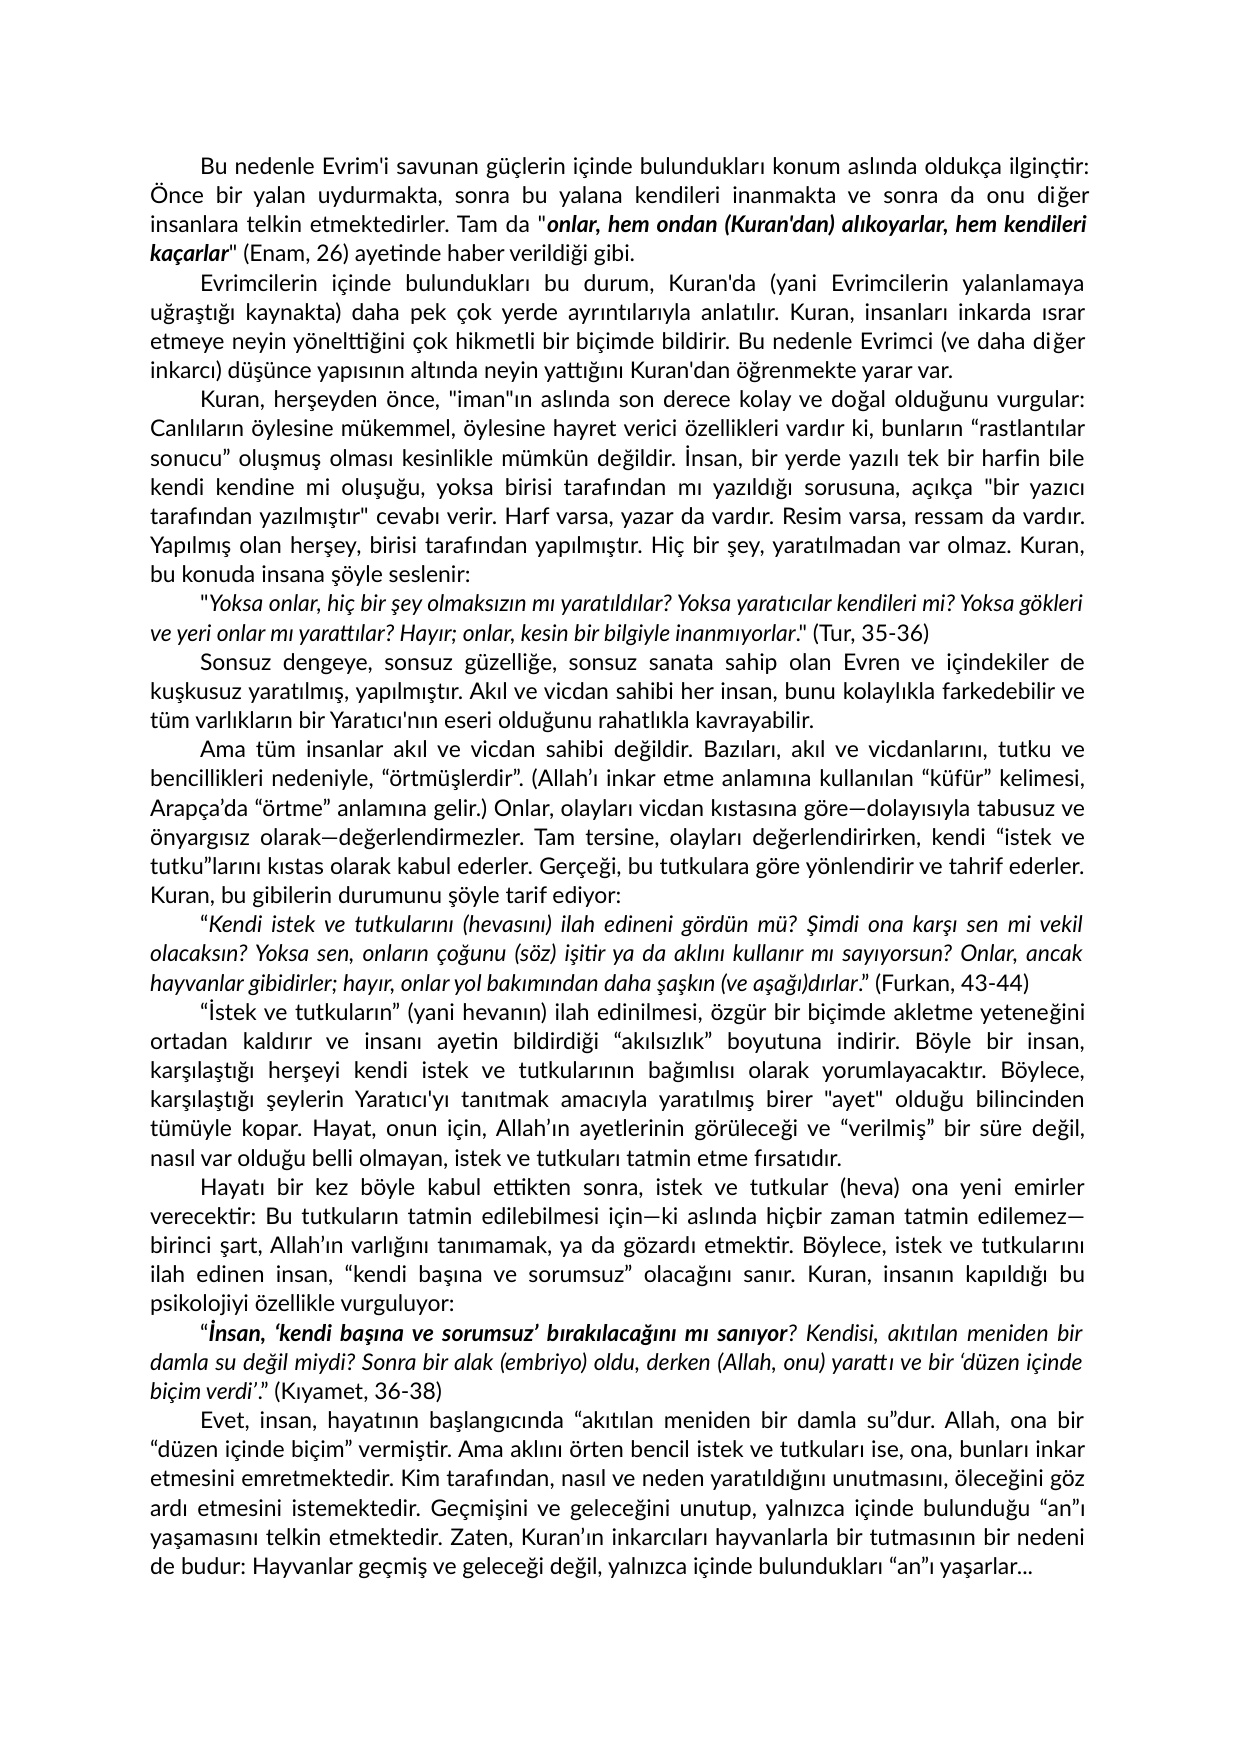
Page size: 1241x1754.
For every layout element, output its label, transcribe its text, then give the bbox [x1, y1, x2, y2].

text Sonsuz dengeye, sonsuz güzelliğe, sonsuz sanata sahip olan Evren ve içindekiler de kuşkusuz yaratılmış, yapılmıştır. Akıl ve vicdan sahibi her insan, bunu kolaylıkla farkedebilir ve tüm varlıkların bir Yaratıcı'nın eseri olduğunu rahatlıkla kavrayabilir. [150, 646, 1085, 733]
text "Yoksa onlar, hiç bir şey olmaksızın mı yaratıldılar? Yoksa yaratıcılar kendileri mi? Yoksa gökleri ve yeri onlar mı yarattılar? Hayır; onlar, kesin bir bilgiyle inanmıyorlar." (Tur, 35-36) [150, 587, 1085, 646]
text “İstek ve tutkuların” (yani hevanın) ilah edinilmesi, özgür bir biçimde akletme yeteneğini ortadan kaldırır ve insanı ayetin bildirdiği “akılsızlık” boyutuna indirir. Böyle bir insan, karşılaştığı herşeyi kendi istek ve tutkularının bağımlısı olarak yorumlayacaktır. Böylece, karşılaştığı şeylerin Yaratıcı'yı tanıtmak amacıyla yaratılmış birer "ayet" olduğu bilincinden tümüyle kopar. Hayat, onun için, Allah’ın ayetlerinin görüleceği ve “verilmiş” bir süre değil, nasıl var olduğu belli olmayan, istek ve tutkuları tatmin etme fırsatıdır. [150, 996, 1085, 1171]
text Hayatı bir kez böyle kabul ettikten sonra, istek ve tutkular (heva) ona yeni emirler verecektir: Bu tutkuların tatmin edilebilmesi için—ki aslında hiçbir zaman tatmin edilemez—birinci şart, Allah’ın varlığını tanımamak, ya da gözardı etmektir. Böylece, istek ve tutkularını ilah edinen insan, “kendi başına ve sorumsuz” olacağını sanır. Kuran, insanın kapıldığı bu psikolojiyi özellikle vurguluyor: [150, 1171, 1085, 1317]
text Ama tüm insanlar akıl ve vicdan sahibi değildir. Bazıları, akıl ve vicdanlarını, tutku ve bencillikleri nedeniyle, “örtmüşlerdir”. (Allah’ı inkar etme anlamına kullanılan “küfür” kelimesi, Arapça’da “örtme” anlamına gelir.) Onlar, olayları vicdan kıstasına göre—dolayısıyla tabusuz ve önyargısız olarak—değerlendirmezler. Tam tersine, olayları değerlendirirken, kendi “istek ve tutku”larını kıstas olarak kabul ederler. Gerçeği, bu tutkulara göre yönlendirir ve tahrif ederler. Kuran, bu gibilerin durumunu şöyle tarif ediyor: [150, 733, 1085, 908]
text Evet, insan, hayatının başlangıcında “akıtılan meniden bir damla su”dur. Allah, ona bir “düzen içinde biçim” vermiştir. Ama aklını örten bencil istek ve tutkuları ise, ona, bunları inkar etmesini emretmektedir. Kim tarafından, nasıl ve neden yaratıldığını unutmasını, öleceğini göz ardı etmesini istemektedir. Geçmişini ve geleceğini unutup, yalnızca içinde bulunduğu “an”ı yaşamasını telkin etmektedir. Zaten, Kuran’ın inkarcıları hayvanlarla bir tutmasının bir nedeni de budur: Hayvanlar geçmiş ve geleceği değil, yalnızca içinde bulundukları “an”ı yaşarlar... [150, 1404, 1085, 1579]
text “Kendi istek ve tutkularını (hevasını) ilah edineni gördün mü? Şimdi ona karşı sen mi vekil olacaksın? Yoksa sen, onların çoğunu (söz) işitir ya da aklını kullanır mı sayıyorsun? Onlar, ancak hayvanlar gibidirler; hayır, onlar yol bakımından daha şaşkın (ve aşağı)dırlar.” (Furkan, 43-44) [150, 908, 1085, 996]
text Kuran, herşeyden önce, "iman"ın aslında son derece kolay ve doğal olduğunu vurgular: Canlıların öylesine mükemmel, öylesine hayret verici özellikleri vardır ki, bunların “rastlantılar sonucu” oluşmuş olması kesinlikle mümkün değildir. İnsan, bir yerde yazılı tek bir harfin bile kendi kendine mi oluşuğu, yoksa birisi tarafından mı yazıldığı sorusuna, açıkça "bir yazıcı tarafından yazılmıştır" cevabı verir. Harf varsa, yazar da vardır. Resim varsa, ressam da vardır. Yapılmış olan herşey, birisi tarafından yapılmıştır. Hiç bir şey, yaratılmadan var olmaz. Kuran, bu konuda insana şöyle seslenir: [150, 383, 1085, 587]
text “İnsan, ‘kendi başına ve sorumsuz’ bırakılacağını mı sanıyor? Kendisi, akıtılan meniden bir damla su değil miydi? Sonra bir alak (embriyo) oldu, derken (Allah, onu) yarattı ve bir ‘düzen içinde biçim verdi’.” (Kıyamet, 36-38) [150, 1317, 1085, 1404]
text Bu nedenle Evrim'i savunan güçlerin içinde bulundukları konum aslında oldukça ilginçtir: Önce bir yalan uydurmakta, sonra bu yalana kendileri inanmakta ve sonra da onu diğer insanlara telkin etmektedirler. Tam da "onlar, hem ondan (Kuran'dan) alıkoyarlar, hem kendileri kaçarlar" (Enam, 26) ayetinde haber verildiği gibi. [150, 150, 1089, 267]
text Evrimcilerin içinde bulundukları bu durum, Kuran'da (yani Evrimcilerin yalanlamaya uğraştığı kaynakta) daha pek çok yerde ayrıntılarıyla anlatılır. Kuran, insanları inkarda ısrar etmeye neyin yönelttiğini çok hikmetli bir biçimde bildirir. Bu nedenle Evrimci (ve daha diğer inkarcı) düşünce yapısının altında neyin yattığını Kuran'dan öğrenmekte yarar var. [150, 267, 1085, 383]
